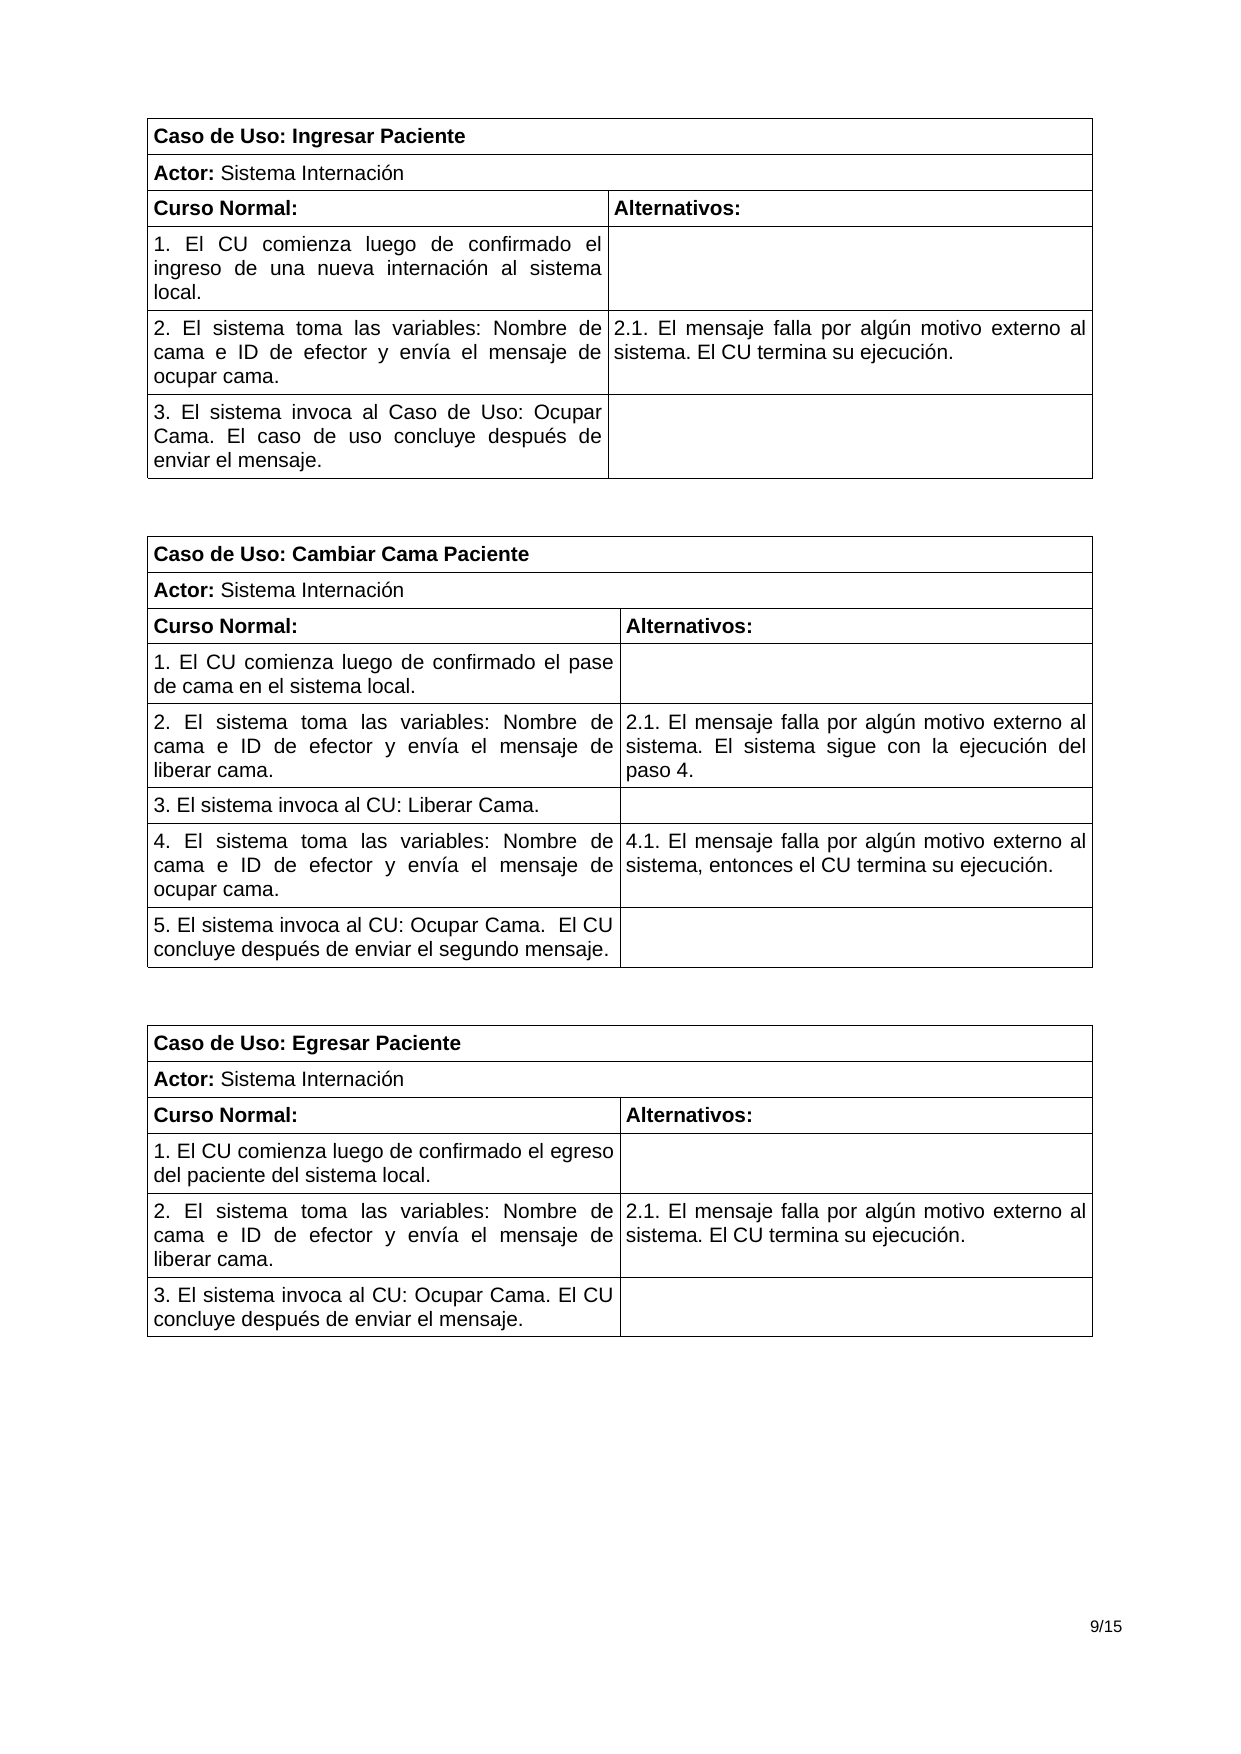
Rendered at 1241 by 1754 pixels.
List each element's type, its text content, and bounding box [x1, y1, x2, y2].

table_cell [621, 908, 1092, 967]
table_cell Actor: Sistema Internación [148, 573, 1092, 607]
table_cell 4. El sistema toma las variables: Nombre de cama e ID de efector y envía el mensaje de ocupar cama. [148, 824, 620, 907]
table_cell 2. El sistema toma las variables: Nombre de cama e ID de efector y envía el mensaje de liberar cama. [148, 1194, 620, 1276]
table_cell 4.1. El mensaje falla por algún motivo externo al sistema, entonces el CU termina su ejecución. [621, 824, 1092, 907]
table_cell Actor: Sistema Internación [148, 1062, 1092, 1097]
table_cell 2. El sistema toma las variables: Nombre de cama e ID de efector y envía el mensaje de liberar cama. [148, 704, 620, 787]
table_header Caso de Uso: Ingresar Paciente [148, 119, 1092, 154]
table_cell Alternativos: [621, 1098, 1092, 1133]
table_cell Curso Normal: [148, 609, 620, 643]
table_cell 1. El CU comienza luego de confirmado el egreso del paciente del sistema local. [148, 1134, 620, 1192]
table_header Caso de Uso: Egresar Paciente [148, 1026, 1092, 1061]
table_cell 2.1. El mensaje falla por algún motivo externo al sistema. El CU termina su ejecución. [609, 311, 1092, 394]
table_cell 3. El sistema invoca al Caso de Uso: Ocupar Cama. El caso de uso concluye después de enviar el mensaje. [148, 395, 608, 477]
table_cell Curso Normal: [148, 1098, 620, 1133]
table_cell [621, 1278, 1092, 1336]
table_cell Alternativos: [609, 191, 1092, 226]
table_cell 2.1. El mensaje falla por algún motivo externo al sistema. El CU termina su ejecución. [621, 1194, 1092, 1276]
table_cell 1. El CU comienza luego de confirmado el pase de cama en el sistema local. [148, 644, 620, 703]
table_cell Actor: Sistema Internación [148, 155, 1092, 190]
table_cell [609, 395, 1092, 477]
table_cell [621, 1134, 1092, 1192]
table_cell 3. El sistema invoca al CU: Liberar Cama. [148, 788, 620, 823]
table_cell [621, 644, 1092, 703]
table_cell 3. El sistema invoca al CU: Ocupar Cama. El CU concluye después de enviar el mensaje. [148, 1278, 620, 1336]
table_cell 2.1. El mensaje falla por algún motivo externo al sistema. El sistema sigue con la ejecución del paso 4. [621, 704, 1092, 787]
table_cell Alternativos: [621, 609, 1092, 643]
table_header Caso de Uso: Cambiar Cama Paciente [148, 537, 1092, 571]
table_cell 1. El CU comienza luego de confirmado el ingreso de una nueva internación al sistema local. [148, 227, 608, 310]
table_cell [621, 788, 1092, 823]
table_cell [609, 227, 1092, 310]
table_cell Curso Normal: [148, 191, 608, 226]
table_cell 2. El sistema toma las variables: Nombre de cama e ID de efector y envía el mensaje de ocupar cama. [148, 311, 608, 394]
table_cell 5. El sistema invoca al CU: Ocupar Cama. El CU concluye después de enviar el segundo mensaje. [148, 908, 620, 967]
